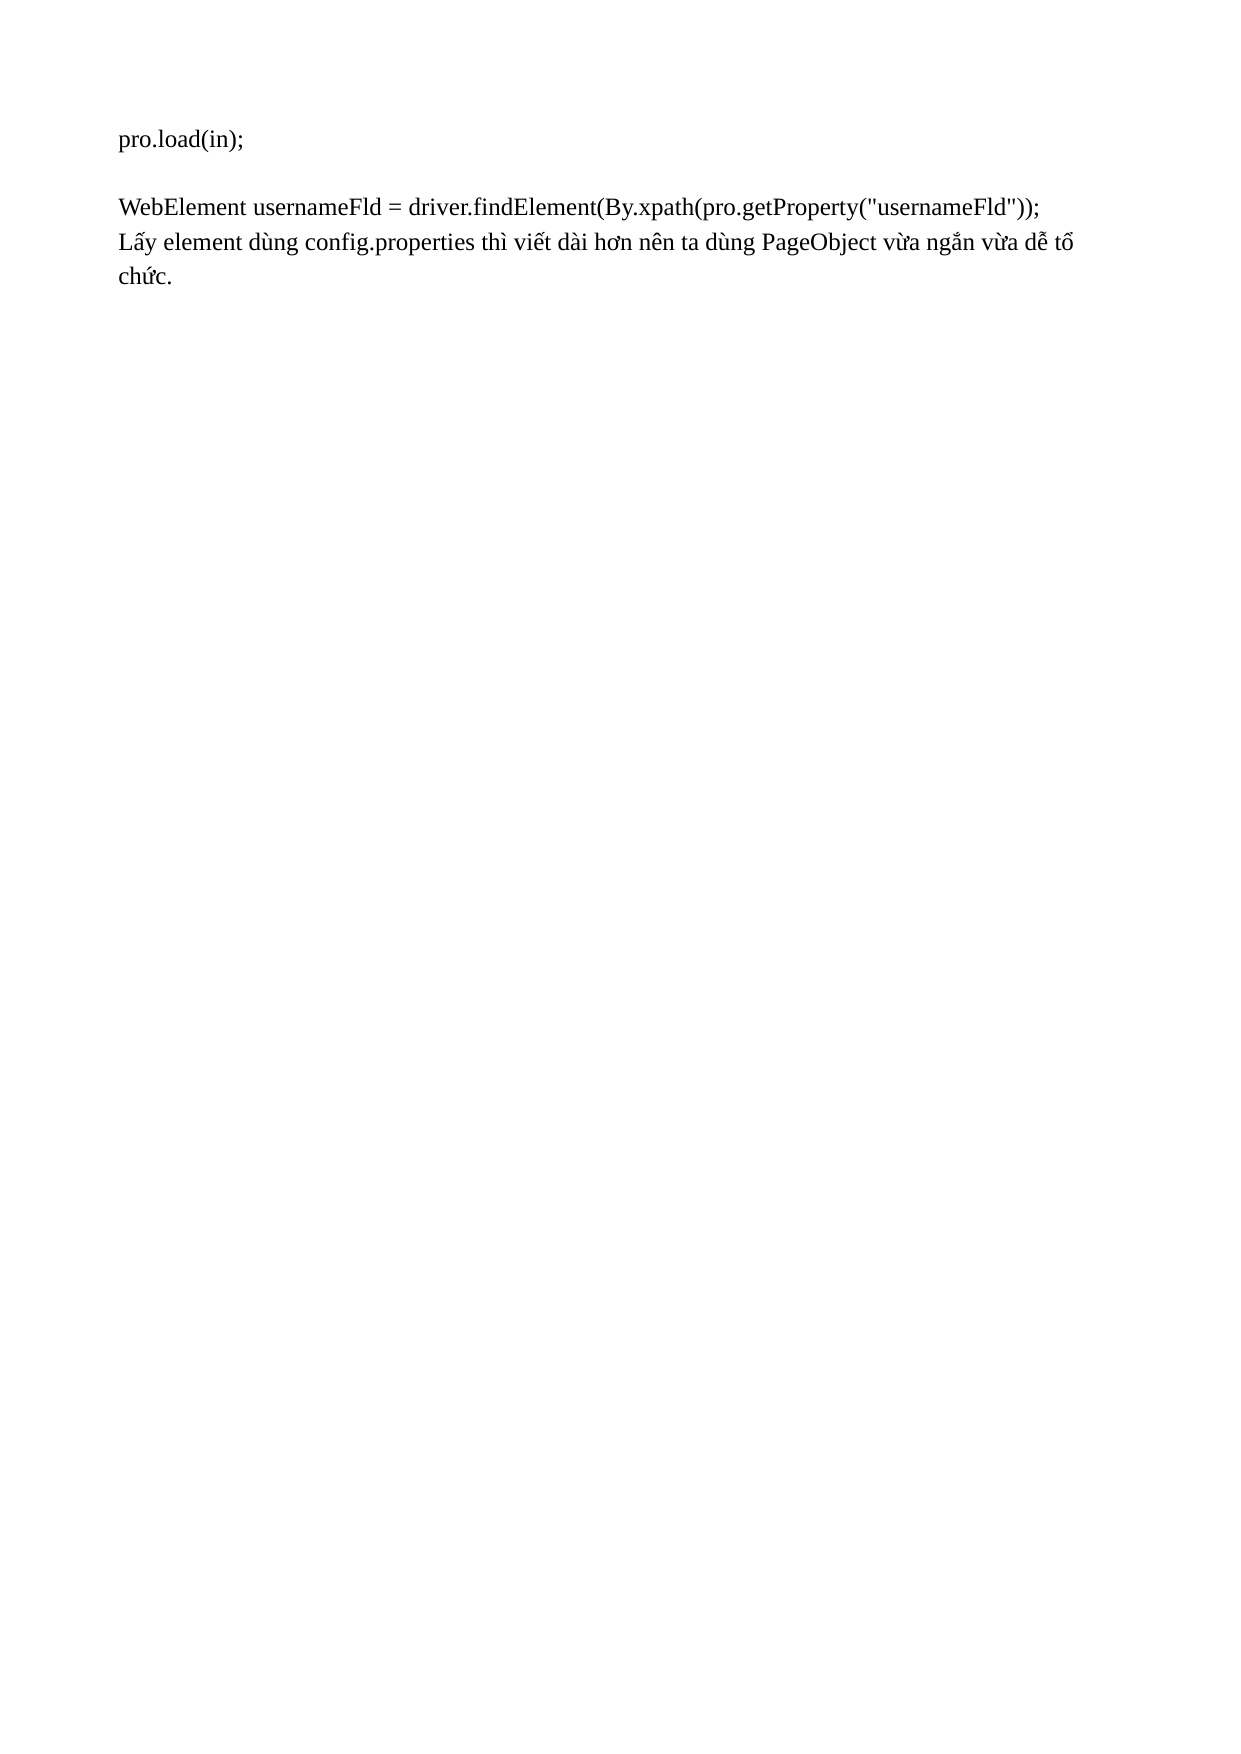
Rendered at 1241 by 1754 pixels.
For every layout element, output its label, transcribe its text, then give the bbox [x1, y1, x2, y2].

text pro.load(in); [118, 118, 1122, 152]
text Lấy element dùng config.properties thì viết dài hơn nên ta dùng PageObject vừa ngắn vừa dễ tổ chức. [118, 221, 1122, 290]
text WebElement usernameFld = driver.findElement(By.xpath(pro.getProperty("usernameFld")); [118, 187, 1122, 221]
